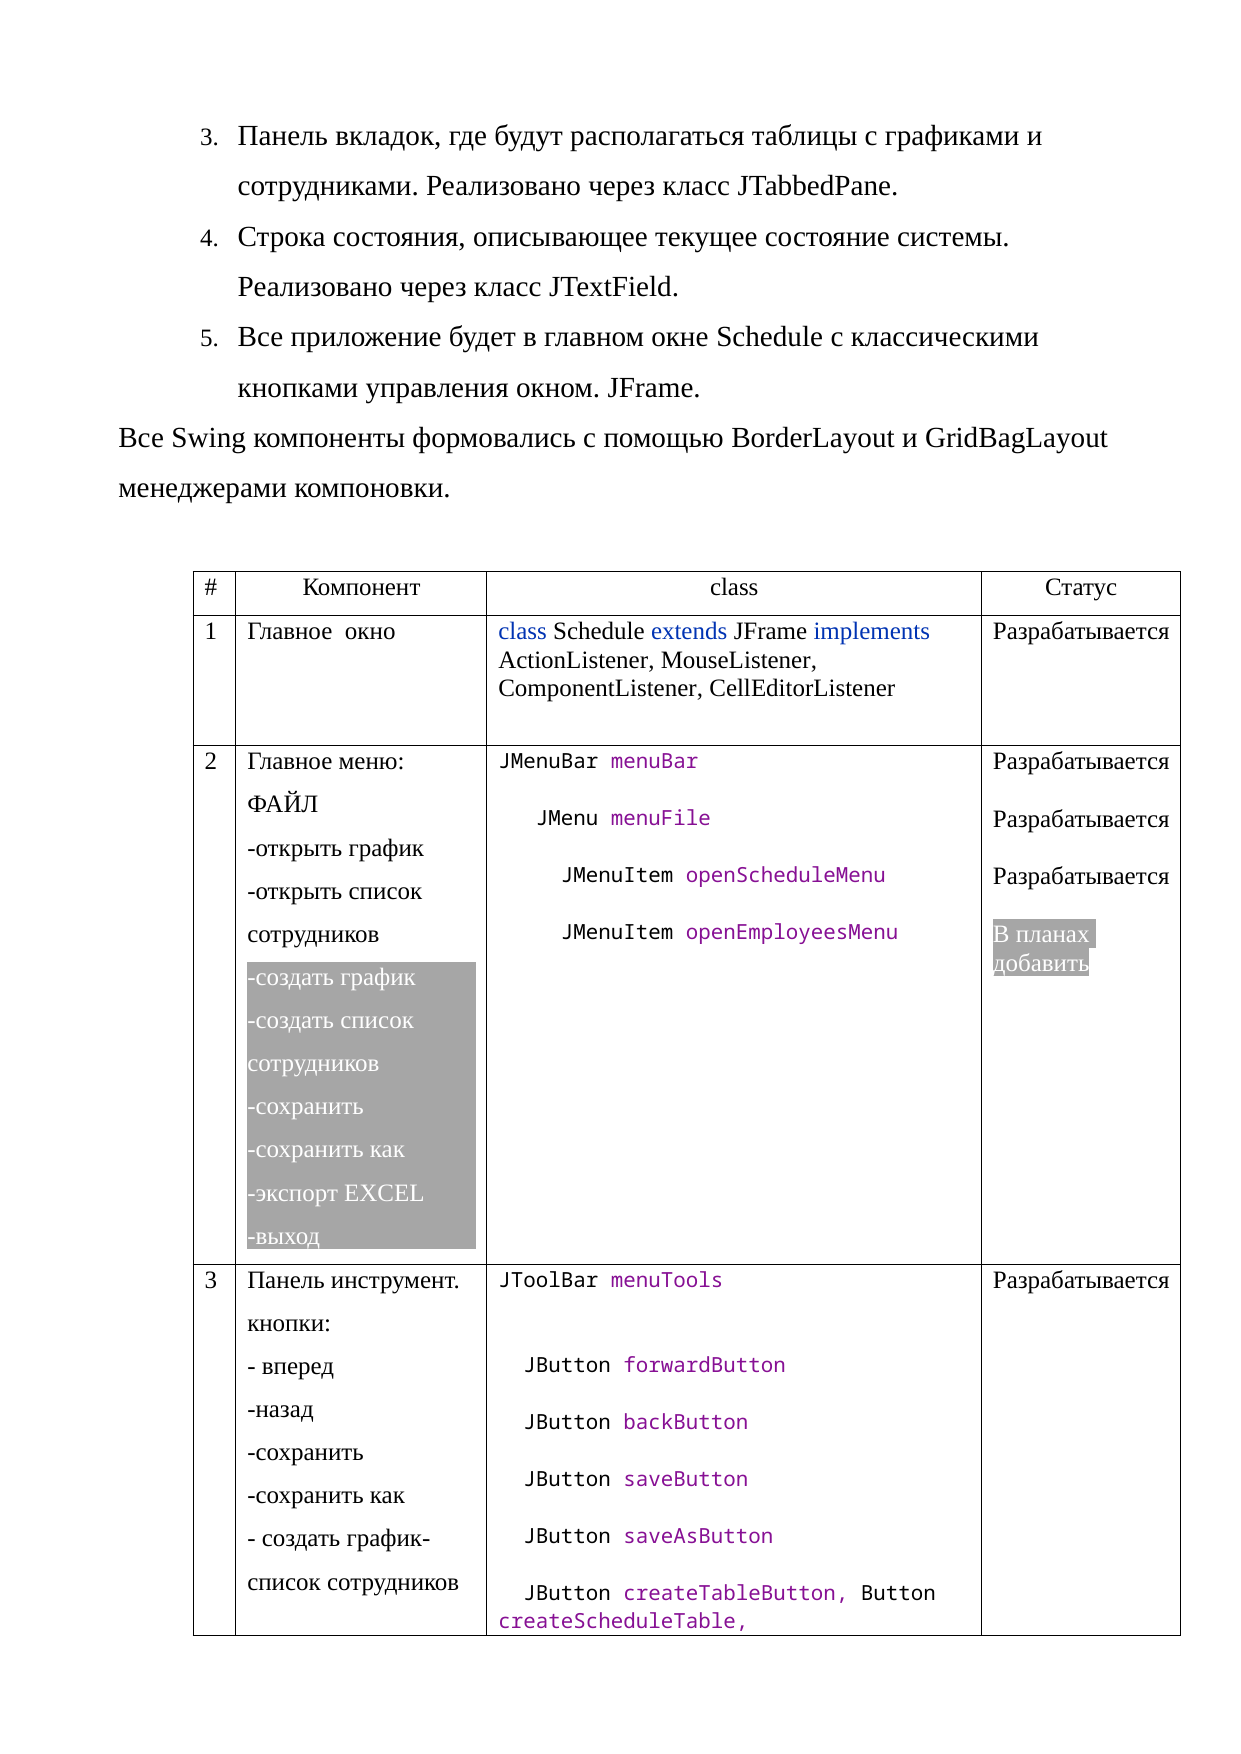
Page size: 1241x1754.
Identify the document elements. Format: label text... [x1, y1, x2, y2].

table_cell Разрабатывается [982, 616, 1180, 745]
list Все приложение будет в главном окне Schedule с классическими кнопками управления окном. JFrame. [200, 319, 1122, 403]
table_header Компонент [236, 572, 486, 615]
table_header Статус [982, 572, 1180, 615]
table_cell Разрабатывается [982, 1265, 1180, 1634]
table_cell 1 [194, 616, 235, 745]
table_header class [487, 572, 981, 615]
table_cell Главное меню: ФАЙЛ -открыть график -открыть список сотрудников -создать график -создать список сотрудников -сохранить -сохранить как -экспорт EXCEL -выход [236, 746, 486, 1264]
table_cell сlass Schedule extends JFrame implements ActionListener, MouseListener, ComponentListener, CellEditorListener [487, 616, 981, 745]
table_cell JMenuBar menuBar JMenu menuFile JMenuItem openScheduleMenu JMenuItem openEmployeesMenu [487, 746, 981, 1264]
table_cell 2 [194, 746, 235, 1264]
list Панель вкладок, где будут располагаться таблицы с графиками и сотрудниками. Реализовано через класс JTabbedPane. [200, 118, 1122, 202]
table_cell 3 [194, 1265, 235, 1634]
list Строка состояния, описывающее текущее состояние системы. Реализовано через класс JTextField. [200, 219, 1122, 303]
table_header # [194, 572, 235, 615]
table_cell Панель инструмент. кнопки: - вперед -назад -сохранить -сохранить как - создать график-список сотрудников [236, 1265, 486, 1634]
table_cell Главное окно [236, 616, 486, 745]
table_cell Разрабатывается Разрабатывается Разрабатывается В планах добавить [982, 746, 1180, 1264]
text Все Swing компоненты формовались с помощью BorderLayout и GridBagLayout менеджерами компоновки. [118, 420, 1122, 504]
